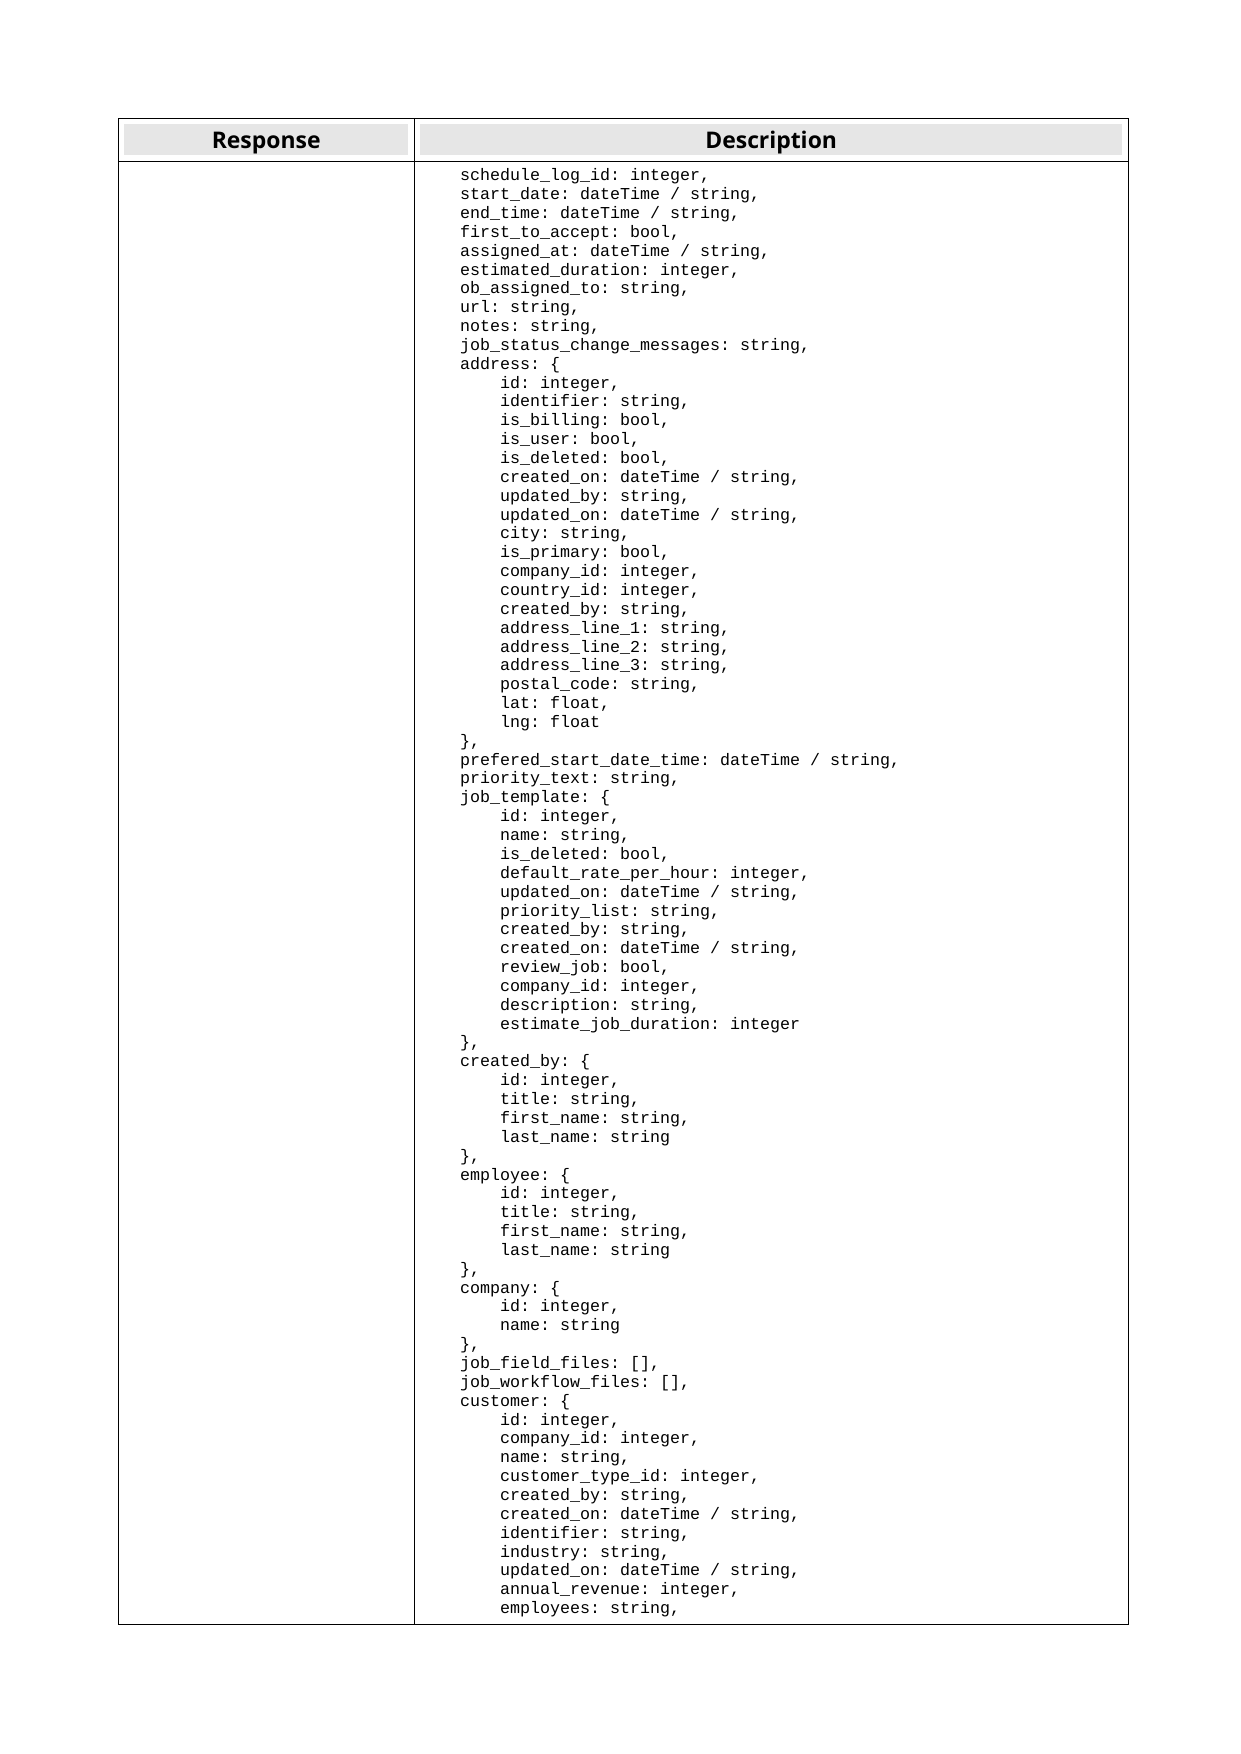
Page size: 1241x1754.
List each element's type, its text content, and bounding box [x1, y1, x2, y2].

table_header Response [119, 119, 414, 161]
table_cell [119, 162, 414, 1624]
table_cell schedule_log_id: integer, start_date: dateTime / string, end_time: dateTime / string, first_to_accept: bool, assigned_at: dateTime / string, estimated_duration: integer, ob_assigned_to: string, url: string, notes: string, job_status_change_messages: string, address: { id: integer, identifier: string, is_billing: bool, is_user: bool, is_deleted: bool, created_on: dateTime / string, updated_by: string, updated_on: dateTime / string, city: string, is_primary: bool, company_id: integer, country_id: integer, created_by: string, address_line_1: string, address_line_2: string, address_line_3: string, postal_code: string, lat: float, lng: float }, prefered_start_date_time: dateTime / string, priority_text: string, job_template: { id: integer, name: string, is_deleted: bool, default_rate_per_hour: integer, updated_on: dateTime / string, priority_list: string, created_by: string, created_on: dateTime / string, review_job: bool, company_id: integer, description: string, estimate_job_duration: integer }, created_by: { id: integer, title: string, first_name: string, last_name: string }, employee: { id: integer, title: string, first_name: string, last_name: string }, company: { id: integer, name: string }, job_field_files: [], job_workflow_files: [], customer: { id: integer, company_id: integer, name: string, customer_type_id: integer, created_by: string, created_on: dateTime / string, identifier: string, industry: string, updated_on: dateTime / string, annual_revenue: integer, employees: string, [415, 162, 1128, 1624]
table_header Description [415, 119, 1128, 161]
